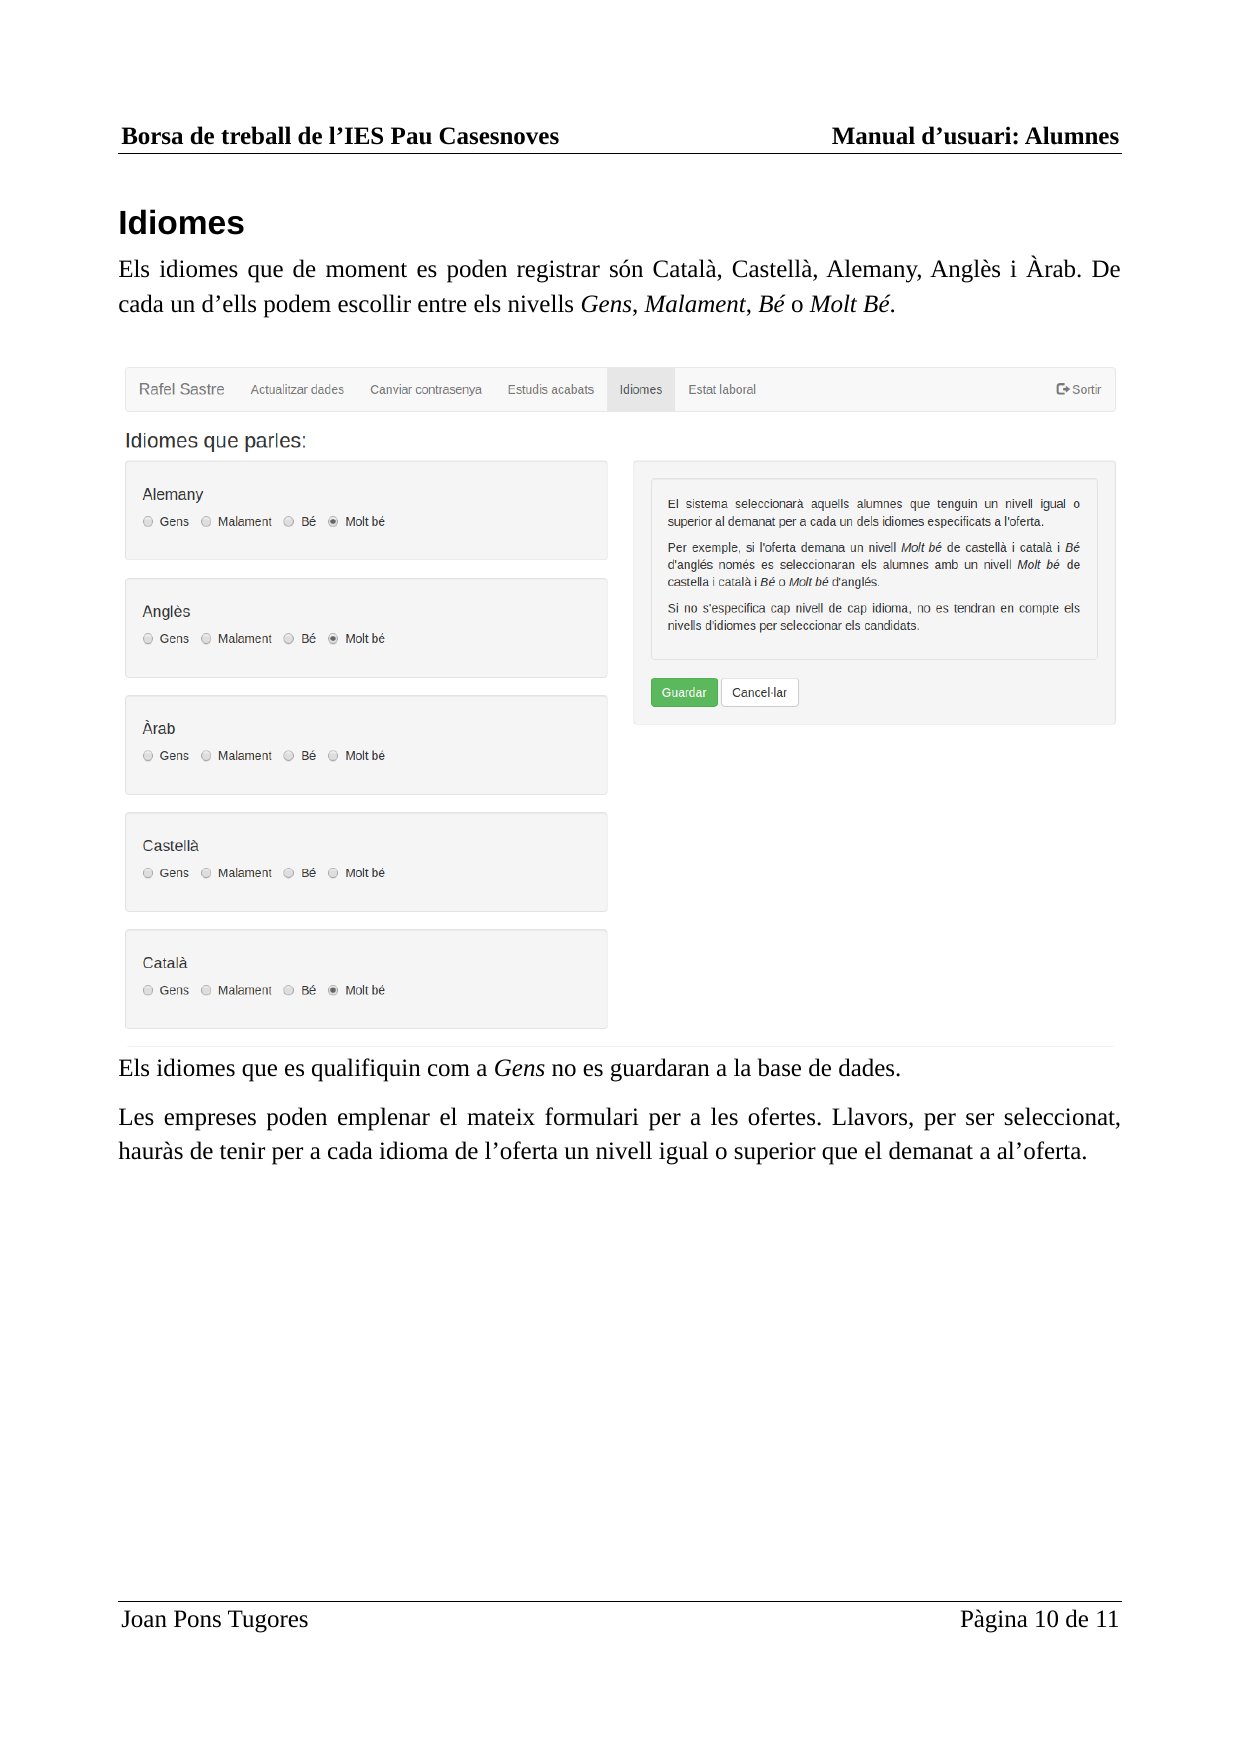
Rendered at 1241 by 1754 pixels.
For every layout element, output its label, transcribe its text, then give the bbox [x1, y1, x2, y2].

text [118, 338, 1122, 362]
text Els idiomes que es qualifiquin com a Gens no es guardaran a la base de dades. [118, 1047, 1122, 1081]
text Els idiomes que de moment es poden registrar són Català, Castellà, Alemany, Anglès i Àrab. De cada un d’ells podem escollir entre els nivells Gens, Malament, Bé o Molt Bé. [118, 254, 1122, 317]
picture [118, 362, 1123, 1047]
text Les empreses poden emplenar el mateix formulari per a les ofertes. Llavors, per ser seleccionat, hauràs de tenir per a cada idioma de l’oferta un nivell igual o superior que el demanat a al’oferta. [118, 1102, 1122, 1165]
subtitle Idiomes [118, 203, 1122, 242]
